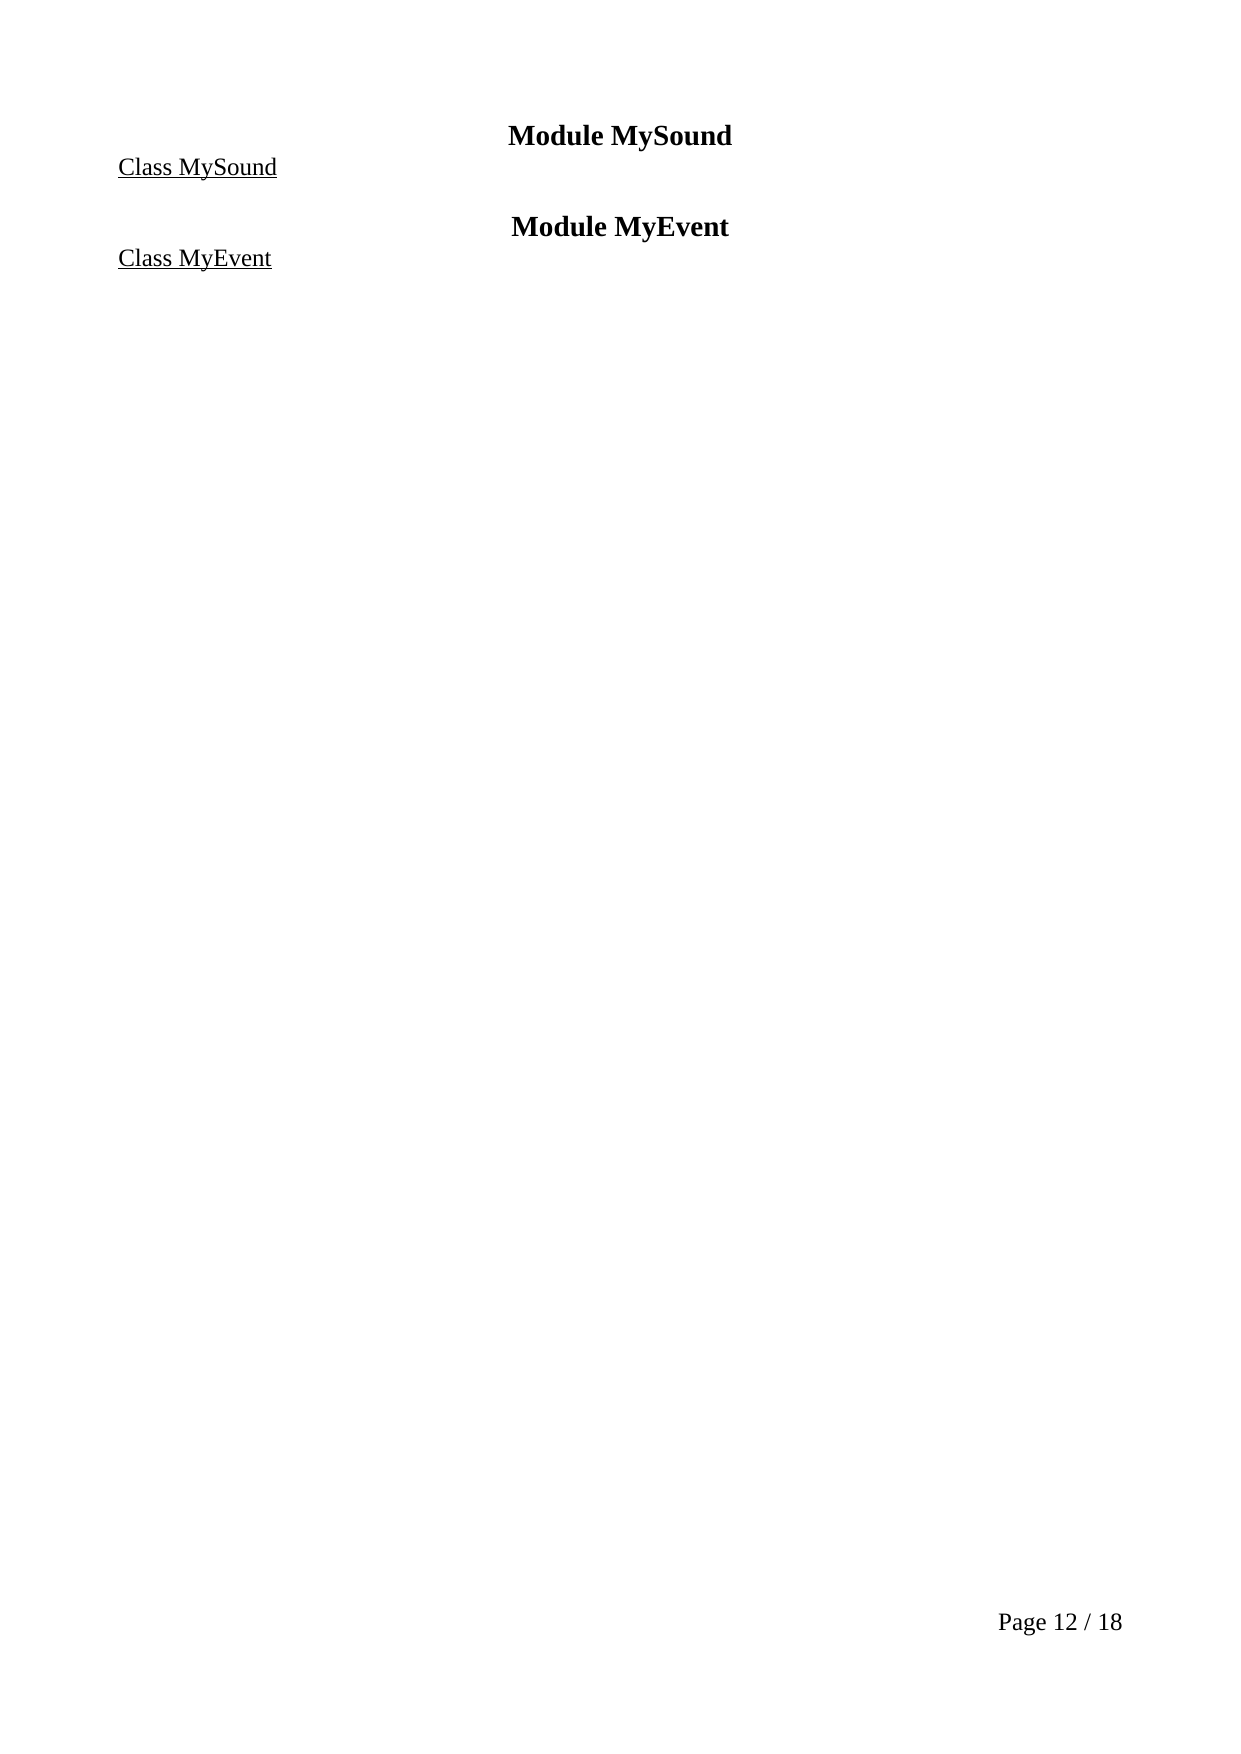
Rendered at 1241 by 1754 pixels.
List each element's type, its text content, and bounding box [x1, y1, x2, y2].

text Module MyEvent [118, 209, 1122, 243]
text Module MySound [118, 118, 1122, 152]
text Class MySound [118, 152, 1122, 180]
text Class MyEvent [118, 243, 1122, 271]
